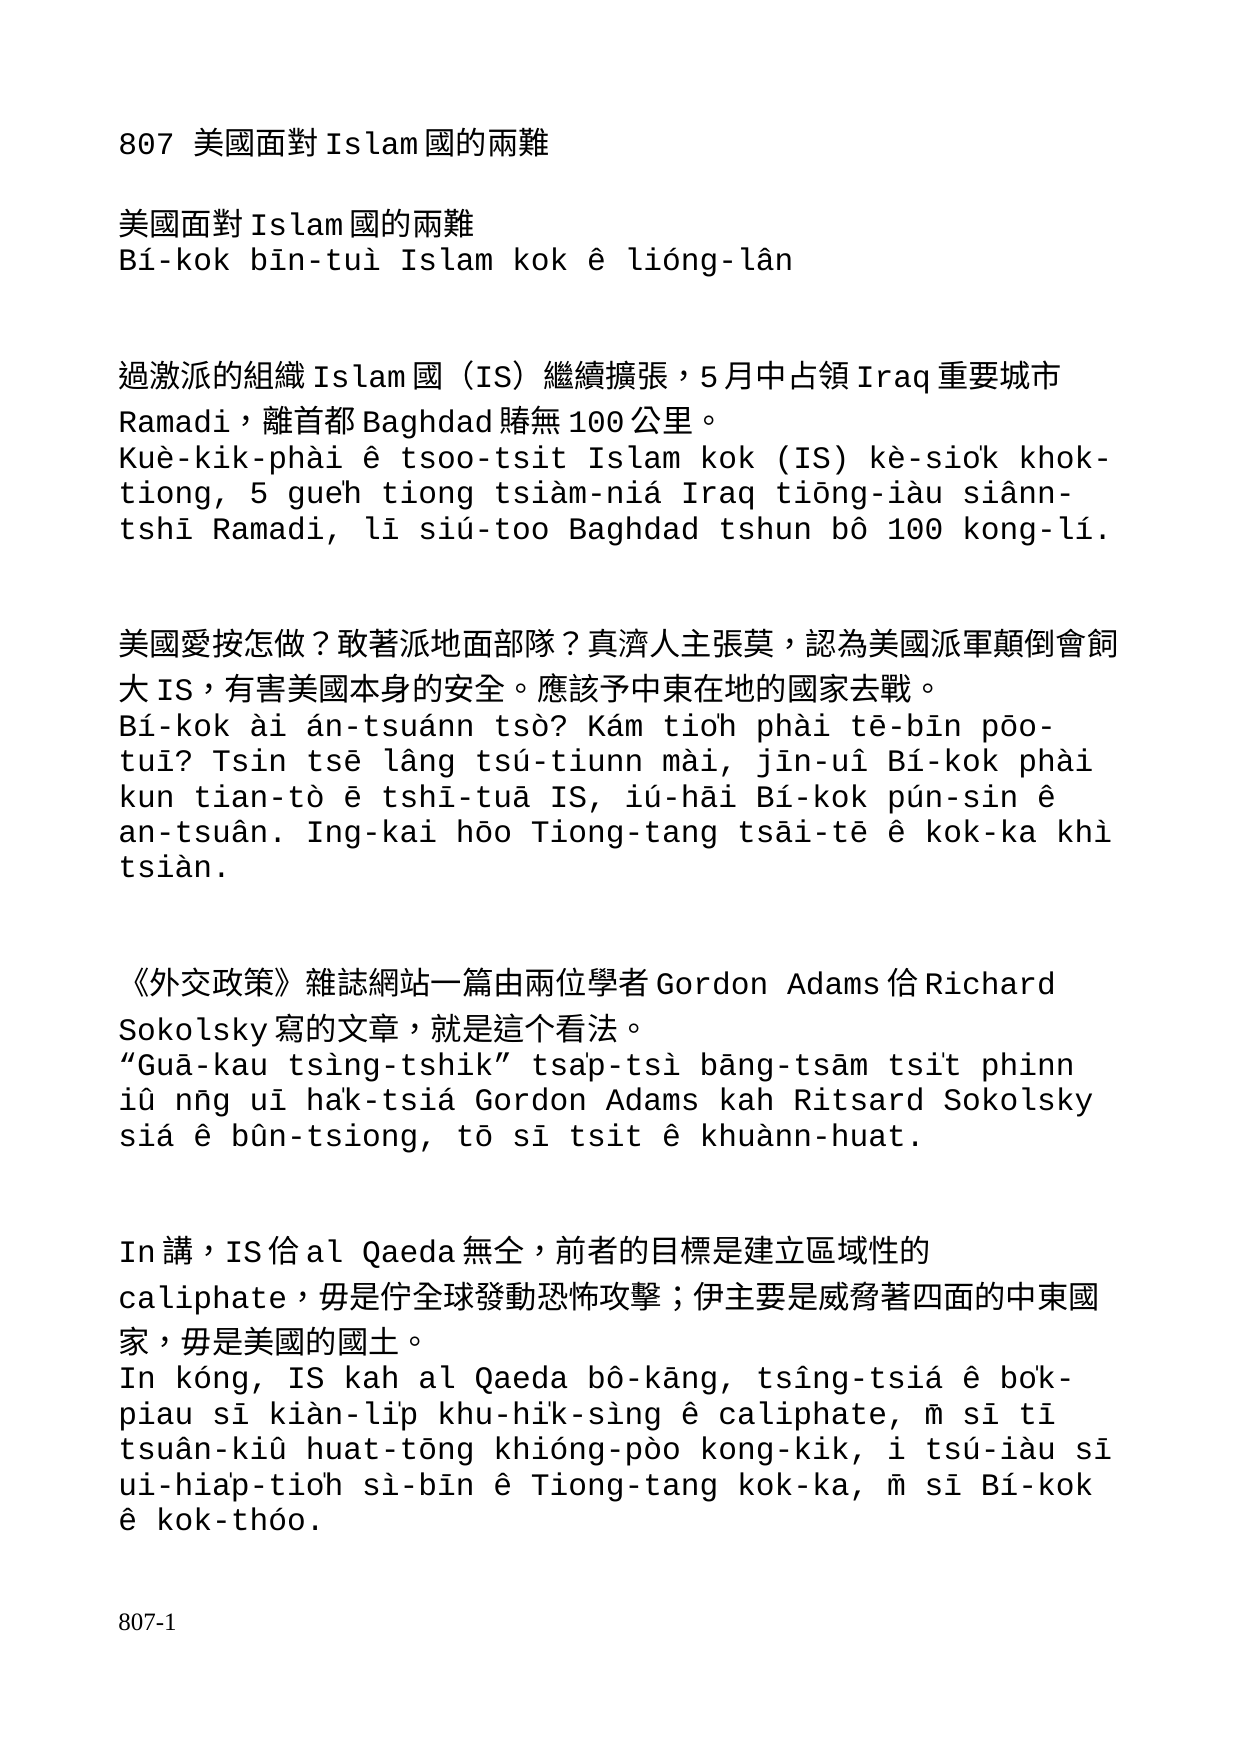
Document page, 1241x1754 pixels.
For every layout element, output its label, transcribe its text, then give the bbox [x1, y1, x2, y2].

text Bí-kok bīn-tuì Islam kok ê lióng-lân [118, 245, 1122, 280]
text Bí-kok ài án-tsuánn tsò? Kám tio̍h phài tē-bīn pōo-tuī? Tsin tsē lâng tsú-tiunn mài, jīn-uî Bí-kok phài kun tian-tò ē tshī-tuā IS, iú-hāi Bí-kok pún-sin ê an-tsuân. Ing-kai hōo Tiong-tang tsāi-tē ê kok-ka khì tsiàn. [118, 710, 1122, 887]
text “Guā-kau tsìng-tshik” tsa̍p-tsì bāng-tsām tsi̍t phinn iû nn̄g uī ha̍k-tsiá Gordon Adams kah Ritsard Sokolsky siá ê bûn-tsiong, tō sī tsit ê khuànn-huat. [118, 1049, 1122, 1156]
text 過激派的組織Islam國（IS）繼續擴張，5月中占領Iraq重要城市Ramadi，離首都Baghdad賰無100公里。 [118, 351, 1122, 442]
text Kuè-kik-phài ê tsoo-tsit Islam kok (IS) kè-sio̍k khok-tiong, 5 gue̍h tiong tsiàm-niá Iraq tiōng-iàu siânn-tshī Ramadi, lī siú-too Baghdad tshun bô 100 kong-lí. [118, 442, 1122, 548]
text In kóng, IS kah al Qaeda bô-kāng, tsîng-tsiá ê bo̍k-piau sī kiàn-li̍p khu-hi̍k-sìng ê caliphate, m̄ sī tī tsuân-kiû huat-tōng khióng-pòo kong-kik, i tsú-iàu sī ui-hia̍p-tio̍h sì-bīn ê Tiong-tang kok-ka, m̄ sī Bí-kok ê kok-thóo. [118, 1363, 1122, 1540]
text 《外交政策》雜誌網站一篇由兩位學者Gordon Adams佮Richard Sokolsky寫的文章，就是這个看法。 [118, 958, 1122, 1049]
text 807 美國面對Islam國的兩難 [118, 118, 1122, 164]
text In講，IS佮al Qaeda無仝，前者的目標是建立區域性的caliphate，毋是佇全球發動恐怖攻擊；伊主要是威脅著四面的中東國家，毋是美國的國土。 [118, 1226, 1122, 1363]
text 美國面對Islam國的兩難 [118, 199, 1122, 245]
text 美國愛按怎做？敢著派地面部隊？真濟人主張莫，認為美國派軍顛倒會飼大IS，有害美國本身的安全。應該予中東在地的國家去戰。 [118, 619, 1122, 710]
